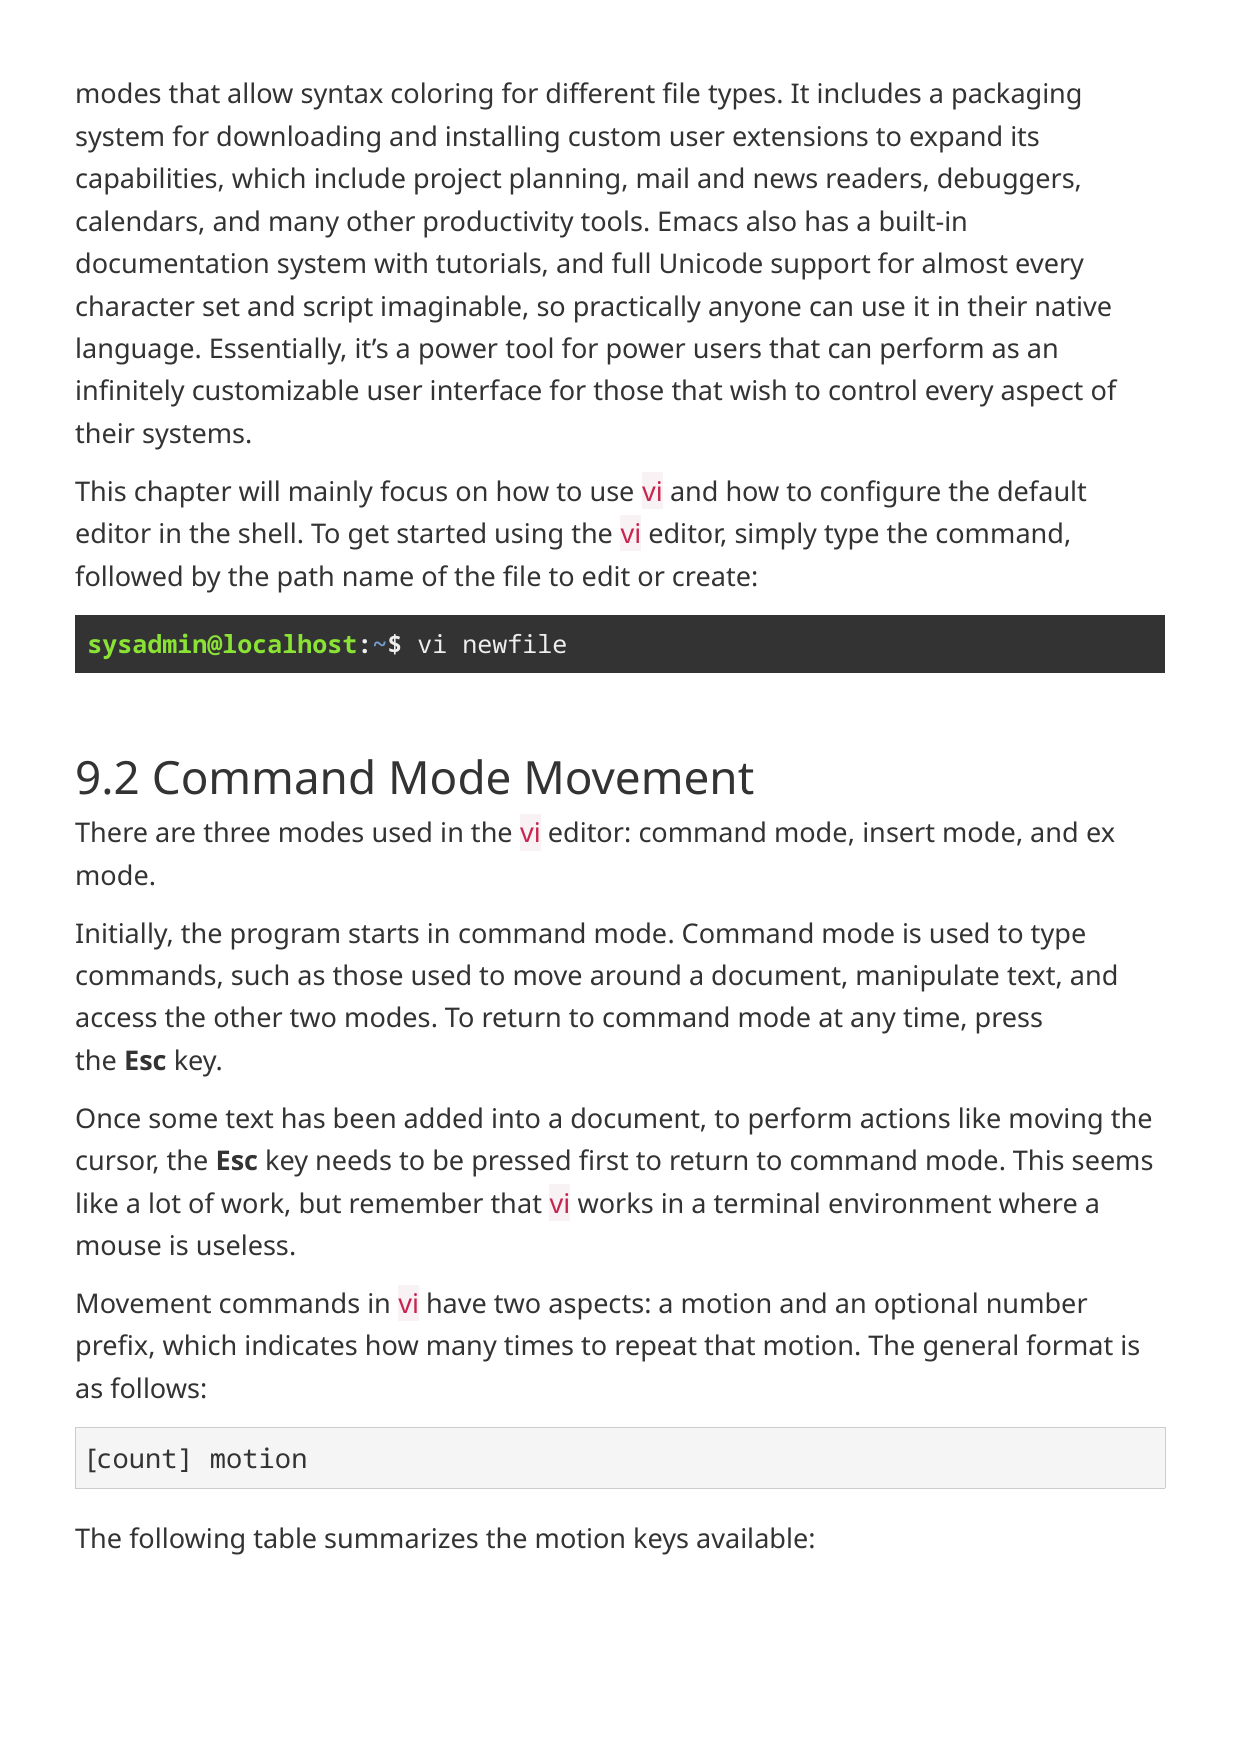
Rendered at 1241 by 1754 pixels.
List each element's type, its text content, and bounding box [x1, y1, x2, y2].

text Movement commands in vi have two aspects: a motion and an optional number prefix, which indicates how many times to repeat that motion. The general format is as follows: [75, 1284, 1165, 1406]
text There are three modes used in the vi editor: command mode, insert mode, and ex mode. [75, 814, 1165, 893]
text ‌⁠​​⁠​ [75, 1577, 1165, 1614]
text The following table summarizes the motion keys available: [75, 1519, 1165, 1556]
text [count] motion [76, 1428, 1165, 1488]
text Once some text has been added into a document, to perform actions like moving the cursor, the Esc key needs to be pressed first to return to command mode. This seems like a lot of work, but remember that vi works in a terminal environment where a mouse is useless. [75, 1099, 1165, 1263]
text This chapter will mainly focus on how to use vi and how to configure the default editor in the shell. To get started using the vi editor, simply type the command, followed by the path name of the file to edit or create: [75, 472, 1165, 594]
text Initially, the program starts in command mode. Command mode is used to type commands, such as those used to move around a document, manipulate text, and access the other two modes. To return to command mode at any time, press the Esc key. [75, 914, 1165, 1078]
text sysadmin@localhost:~$ vi newfile [75, 615, 1165, 673]
text modes that allow syntax coloring for different file types. It includes a packaging system for downloading and installing custom user extensions to expand its capabilities, which include project planning, mail and news readers, debuggers, calendars, and many other productivity tools. Emacs also has a built-in documentation system with tutorials, and full Unicode support for almost every character set and script imaginable, so practically anyone can use it in their native language. Essentially, it’s a power tool for power users that can perform as an infinitely customizable user interface for those that wish to control every aspect of their systems. [75, 75, 1165, 451]
subtitle 9.2 Command Mode Movement [75, 745, 1165, 808]
